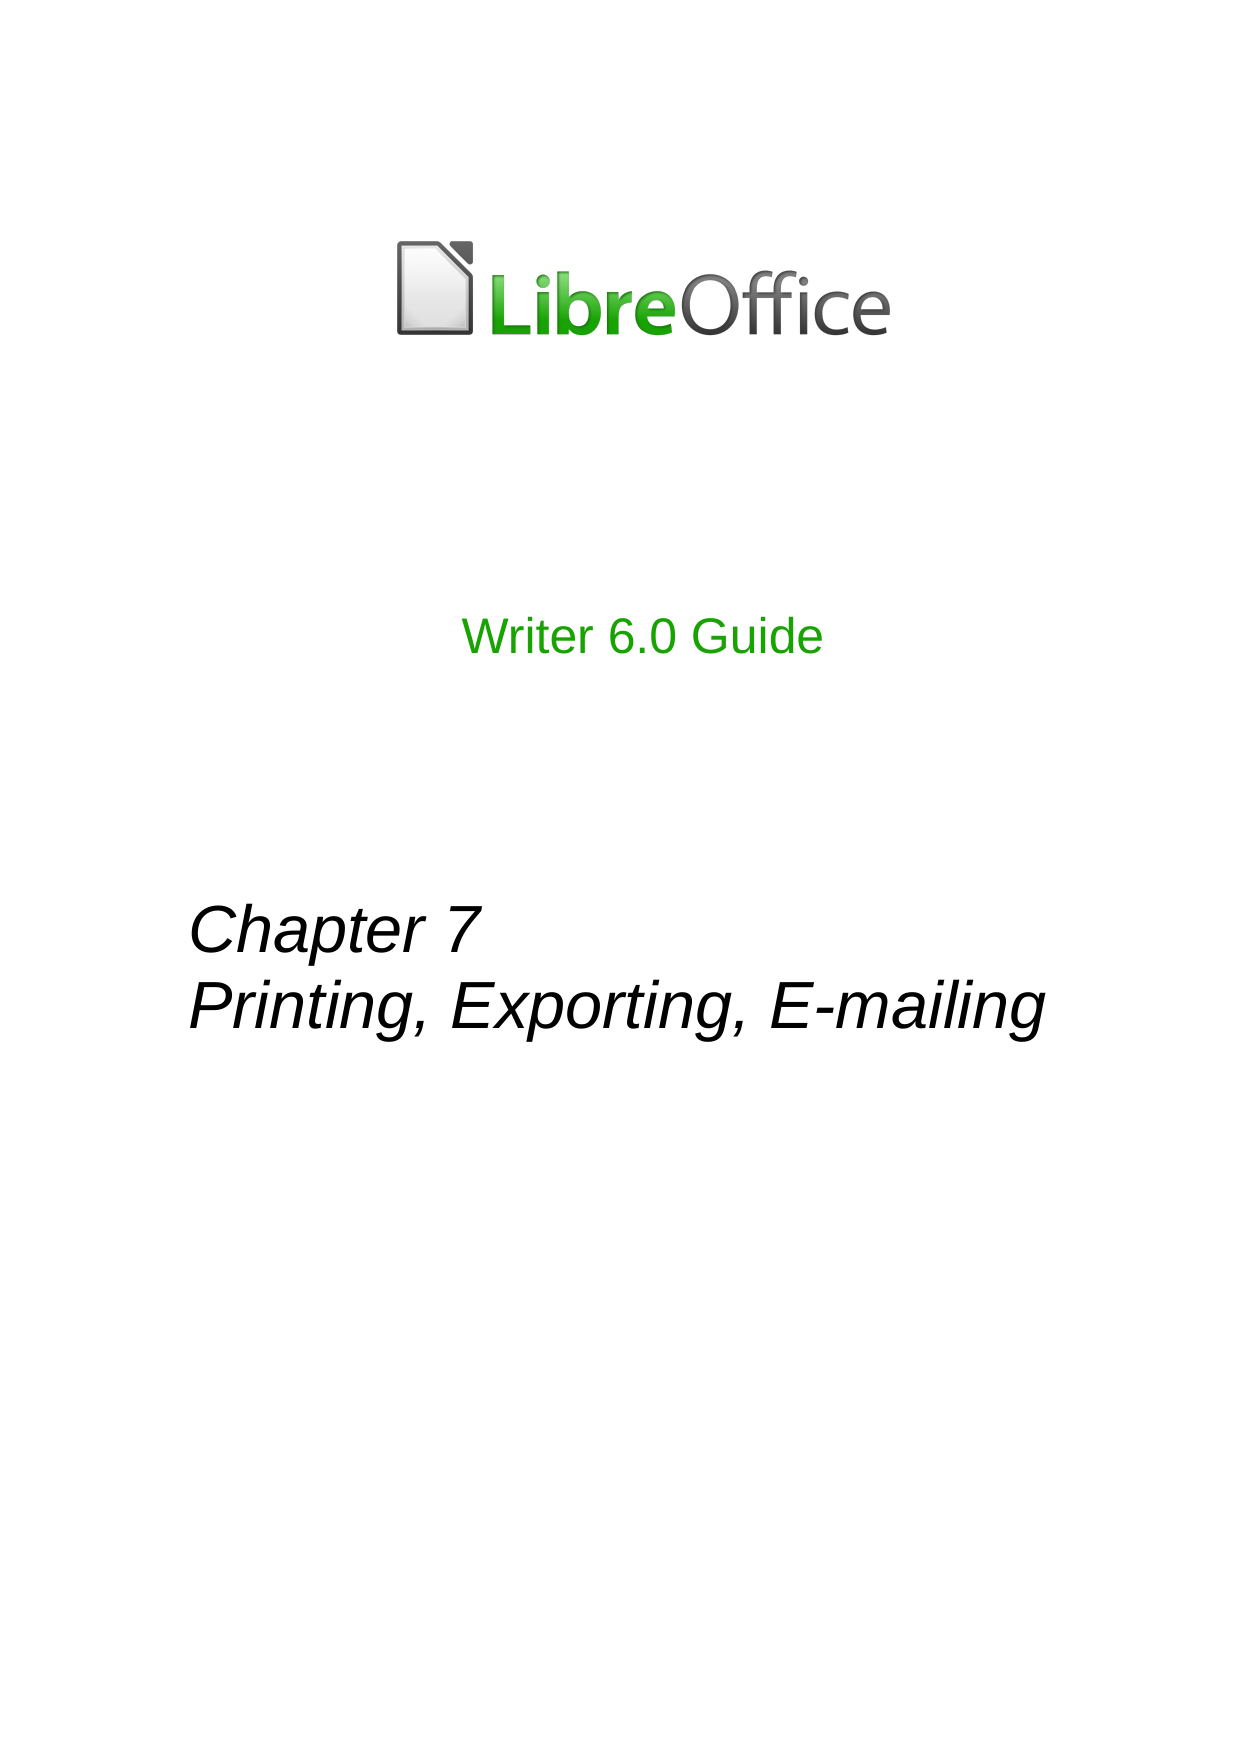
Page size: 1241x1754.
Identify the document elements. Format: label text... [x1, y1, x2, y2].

title Chapter 7 Printing, Exporting, E-mailing [188, 889, 1098, 1043]
text Writer 6.0 Guide [188, 607, 1098, 664]
picture [392, 236, 893, 342]
